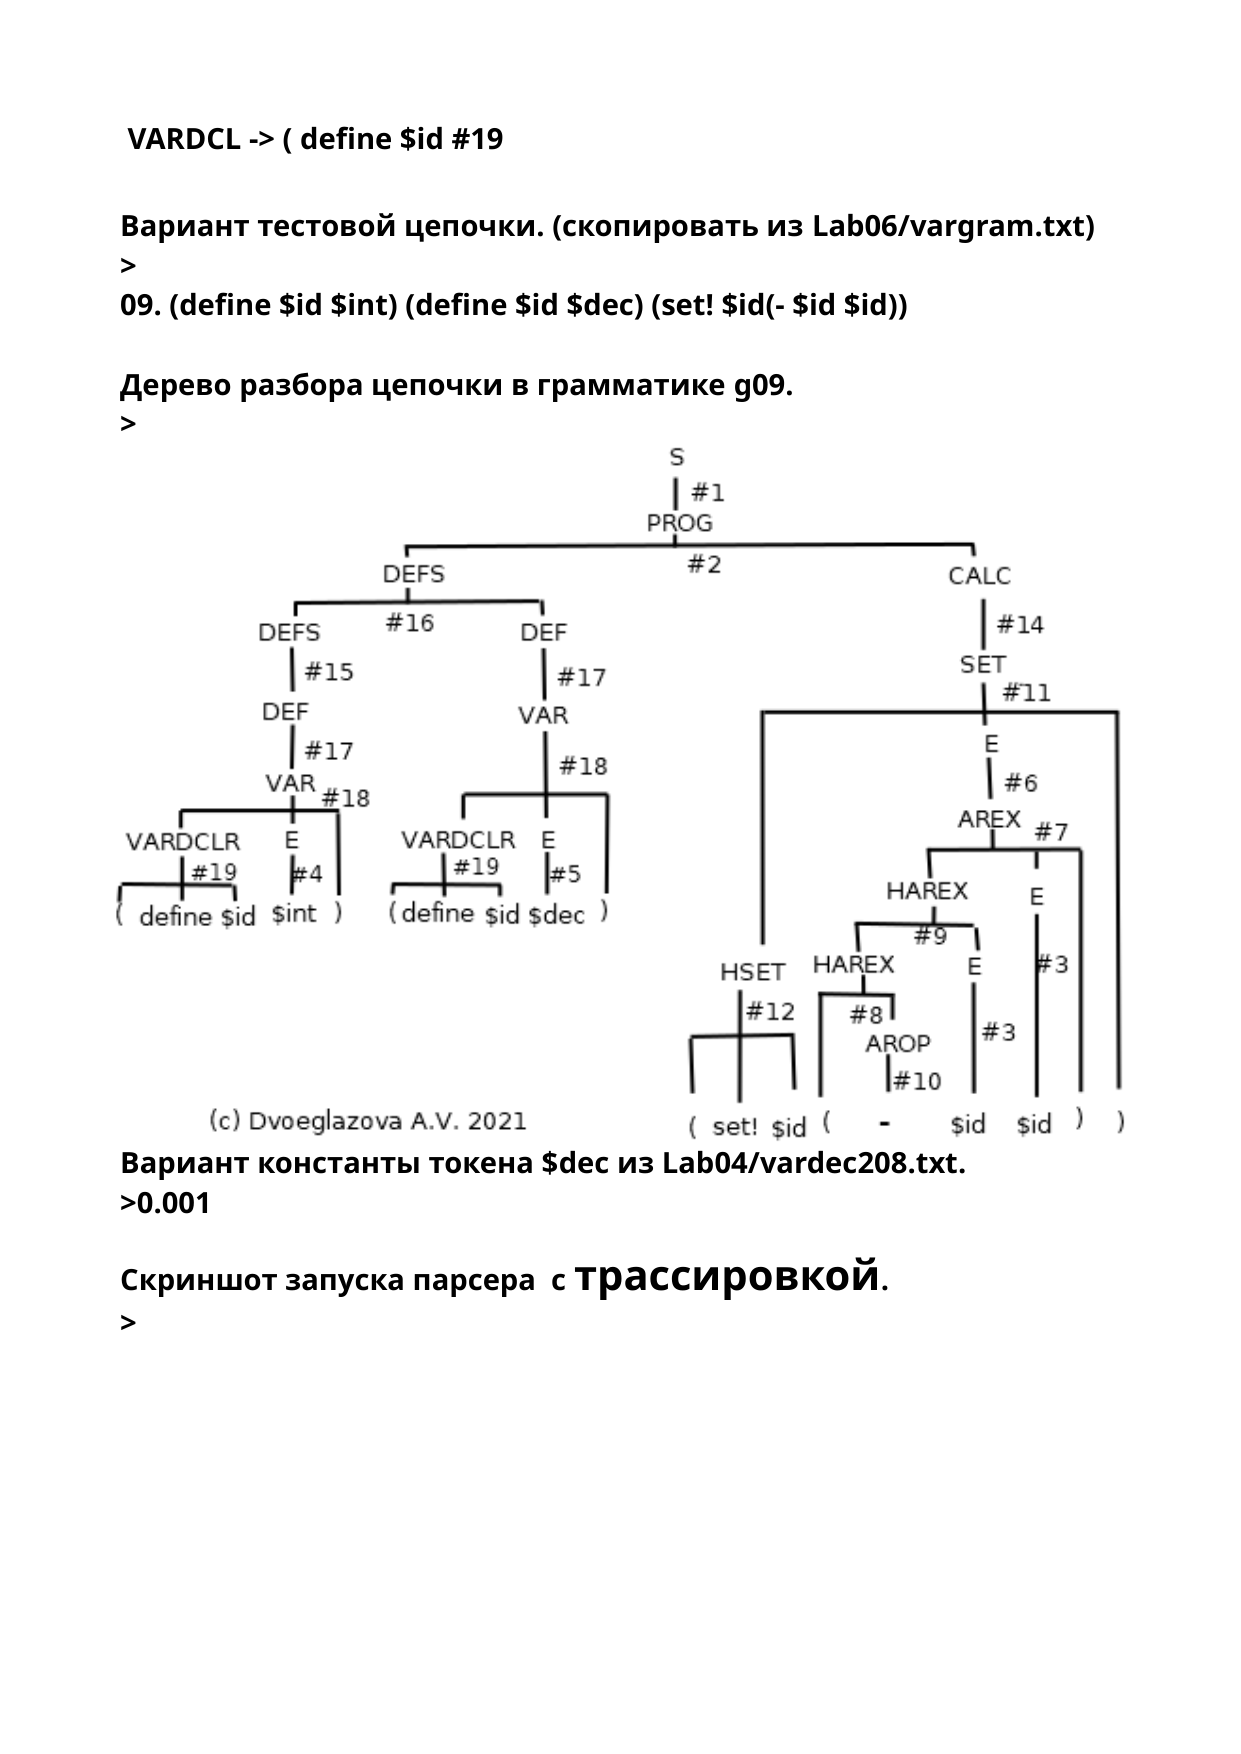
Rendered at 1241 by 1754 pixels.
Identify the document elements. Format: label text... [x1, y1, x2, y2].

text Вариант тестовой цепочки. (скопировать из Lab06/vargram.txt) [120, 205, 1120, 245]
picture [115, 443, 1126, 1143]
text Дерево разбора цепочки в грамматике g09. [120, 364, 1120, 403]
text > [120, 403, 1120, 443]
text > [120, 245, 1120, 284]
text Вариант константы токена $dec из Lab04/vardec208.txt. [120, 1143, 1120, 1182]
text >0.001 [120, 1182, 1120, 1222]
text 09. (define $id $int) (define $id $dec) (set! $id(- $id $id)) [120, 284, 1120, 364]
text VARDCL -> ( define $id #19 [120, 118, 1120, 158]
text Скриншот запуска парсера с трассировкой. [120, 1246, 1120, 1302]
text > [120, 1302, 1120, 1342]
